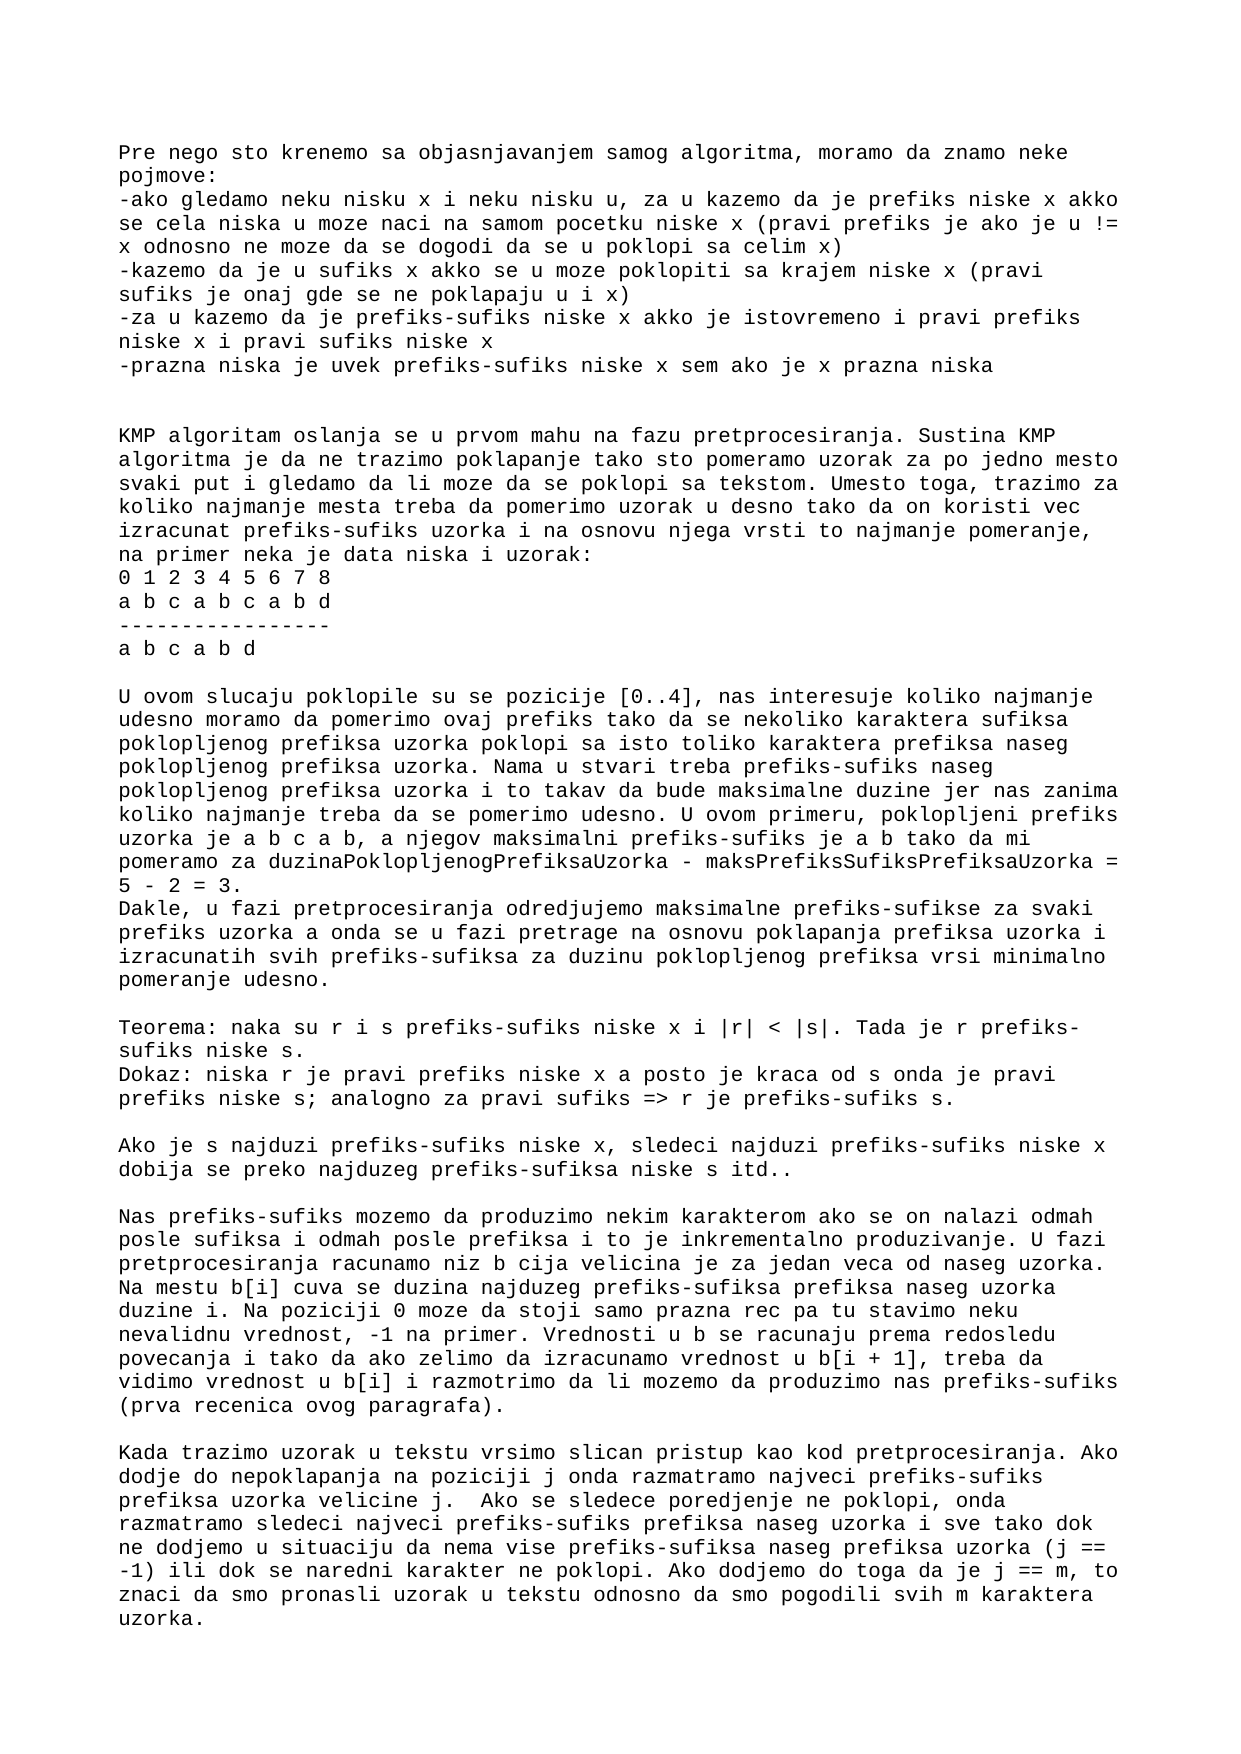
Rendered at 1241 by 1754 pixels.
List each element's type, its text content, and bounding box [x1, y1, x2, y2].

text Nas prefiks-sufiks mozemo da produzimo nekim karakterom ako se on nalazi odmah posle sufiksa i odmah posle prefiksa i to je inkrementalno produzivanje. U fazi pretprocesiranja racunamo niz b cija velicina je za jedan veca od naseg uzorka. Na mestu b[i] cuva se duzina najduzeg prefiks-sufiksa prefiksa naseg uzorka duzine i. Na poziciji 0 moze da stoji samo prazna rec pa tu stavimo neku nevalidnu vrednost, -1 na primer. Vrednosti u b se racunaju prema redosledu povecanja i tako da ako zelimo da izracunamo vrednost u b[i + 1], treba da vidimo vrednost u b[i] i razmotrimo da li mozemo da produzimo nas prefiks-sufiks (prva recenica ovog paragrafa). [118, 1206, 1122, 1419]
text U ovom slucaju poklopile su se pozicije [0..4], nas interesuje koliko najmanje udesno moramo da pomerimo ovaj prefiks tako da se nekoliko karaktera sufiksa poklopljenog prefiksa uzorka poklopi sa isto toliko karaktera prefiksa naseg poklopljenog prefiksa uzorka. Nama u stvari treba prefiks-sufiks naseg poklopljenog prefiksa uzorka i to takav da bude maksimalne duzine jer nas zanima koliko najmanje treba da se pomerimo udesno. U ovom primeru, poklopljeni prefiks uzorka je a b c a b, a njegov maksimalni prefiks-sufiks je a b tako da mi pomeramo za duzinaPoklopljenogPrefiksaUzorka - maksPrefiksSufiksPrefiksaUzorka = 5 - 2 = 3. [118, 686, 1122, 898]
text a b c a b d [118, 638, 1122, 662]
text -prazna niska je uvek prefiks-sufiks niske x sem ako je x prazna niska [118, 354, 1122, 378]
text Teorema: naka su r i s prefiks-sufiks niske x i |r| < |s|. Tada je r prefiks-sufiks niske s. [118, 1017, 1122, 1064]
text -za u kazemo da je prefiks-sufiks niske x akko je istovremeno i pravi prefiks niske x i pravi sufiks niske x [118, 307, 1122, 354]
text Pre nego sto krenemo sa objasnjavanjem samog algoritma, moramo da znamo neke pojmove: [118, 142, 1122, 189]
text a b c a b c a b d [118, 591, 1122, 615]
text KMP algoritam oslanja se u prvom mahu na fazu pretprocesiranja. Sustina KMP algoritma je da ne trazimo poklapanje tako sto pomeramo uzorak za po jedno mesto svaki put i gledamo da li moze da se poklopi sa tekstom. Umesto toga, trazimo za koliko najmanje mesta treba da pomerimo uzorak u desno tako da on koristi vec izracunat prefiks-sufiks uzorka i na osnovu njega vrsti to najmanje pomeranje, na primer neka je data niska i uzorak: [118, 426, 1122, 567]
text -kazemo da je u sufiks x akko se u moze poklopiti sa krajem niske x (pravi sufiks je onaj gde se ne poklapaju u i x) [118, 260, 1122, 307]
text Ako je s najduzi prefiks-sufiks niske x, sledeci najduzi prefiks-sufiks niske x dobija se preko najduzeg prefiks-sufiksa niske s itd.. [118, 1135, 1122, 1182]
text 0 1 2 3 4 5 6 7 8 [118, 567, 1122, 591]
text -ako gledamo neku nisku x i neku nisku u, za u kazemo da je prefiks niske x akko se cela niska u moze naci na samom pocetku niske x (pravi prefiks je ako je u != x odnosno ne moze da se dogodi da se u poklopi sa celim x) [118, 189, 1122, 260]
text Kada trazimo uzorak u tekstu vrsimo slican pristup kao kod pretprocesiranja. Ako dodje do nepoklapanja na poziciji j onda razmatramo najveci prefiks-sufiks prefiksa uzorka velicine j. Ako se sledece poredjenje ne poklopi, onda razmatramo sledeci najveci prefiks-sufiks prefiksa naseg uzorka i sve tako dok ne dodjemo u situaciju da nema vise prefiks-sufiksa naseg prefiksa uzorka (j == -1) ili dok se naredni karakter ne poklopi. Ako dodjemo do toga da je j == m, to znaci da smo pronasli uzorak u tekstu odnosno da smo pogodili svih m karaktera uzorka. [118, 1442, 1122, 1631]
text ----------------- [118, 615, 1122, 638]
text Dakle, u fazi pretprocesiranja odredjujemo maksimalne prefiks-sufikse za svaki prefiks uzorka a onda se u fazi pretrage na osnovu poklapanja prefiksa uzorka i izracunatih svih prefiks-sufiksa za duzinu poklopljenog prefiksa vrsi minimalno pomeranje udesno. [118, 898, 1122, 993]
text Dokaz: niska r je pravi prefiks niske x a posto je kraca od s onda je pravi prefiks niske s; analogno za pravi sufiks => r je prefiks-sufiks s. [118, 1064, 1122, 1111]
